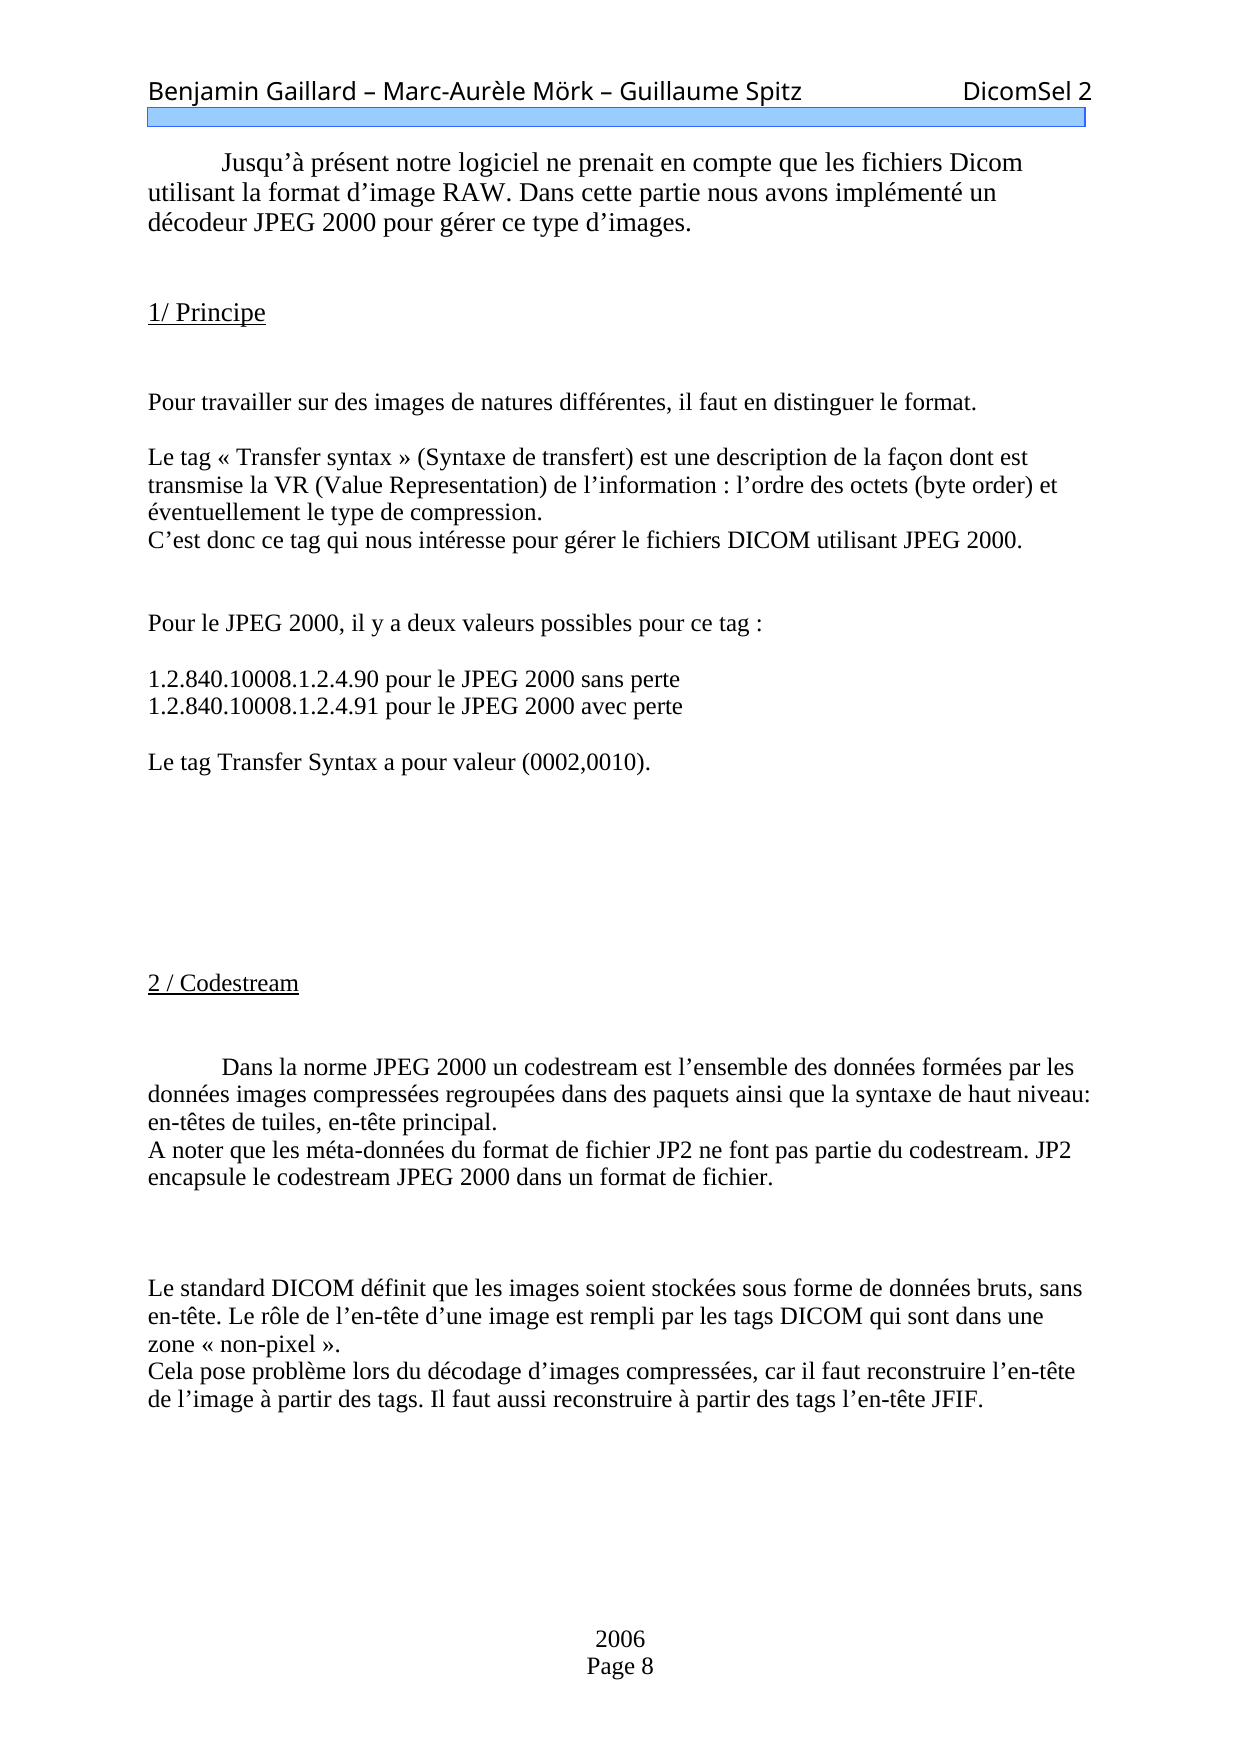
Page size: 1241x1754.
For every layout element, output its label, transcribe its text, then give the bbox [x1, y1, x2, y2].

text Pour le JPEG 2000, il y a deux valeurs possibles pour ce tag : 1.2.840.10008.1.2.4.90 pour le JPEG 2000 sans perte 1.2.840.10008.1.2.4.91 pour le JPEG 2000 avec perte Le tag Transfer Syntax a pour valeur (0002,0010). [148, 609, 1092, 803]
text Pour travailler sur des images de natures différentes, il faut en distinguer le format. [148, 388, 1092, 415]
text Dans la norme JPEG 2000 un codestream est l’ensemble des données formées par les données images compressées regroupées dans des paquets ainsi que la syntaxe de haut niveau: en-têtes de tuiles, en-tête principal. A noter que les méta-données du format de fichier JP2 ne font pas partie du codestream. JP2 encapsule le codestream JPEG 2000 dans un format de fichier. [148, 1025, 1092, 1219]
text 2 / Codestream [148, 969, 1092, 997]
text Jusqu’à présent notre logiciel ne prenait en compte que les fichiers Dicom utilisant la format d’image RAW. Dans cette partie nous avons implémenté un décodeur JPEG 2000 pour gérer ce type d’images. [148, 148, 1092, 238]
text Le tag « Transfer syntax » (Syntaxe de transfert) est une description de la façon dont est transmise la VR (Value Representation) de l’information : l’ordre des octets (byte order) et éventuellement le type de compression. C’est donc ce tag qui nous intéresse pour gérer le fichiers DICOM utilisant JPEG 2000. [148, 443, 1092, 582]
text 1/ Principe [148, 298, 1092, 328]
text Le standard DICOM définit que les images soient stockées sous forme de données bruts, sans en-tête. Le rôle de l’en-tête d’une image est rempli par les tags DICOM qui sont dans une zone « non-pixel ». Cela pose problème lors du décodage d’images compressées, car il faut reconstruire l’en-tête de l’image à partir des tags. Il faut aussi reconstruire à partir des tags l’en-tête JFIF. [148, 1219, 1092, 1413]
